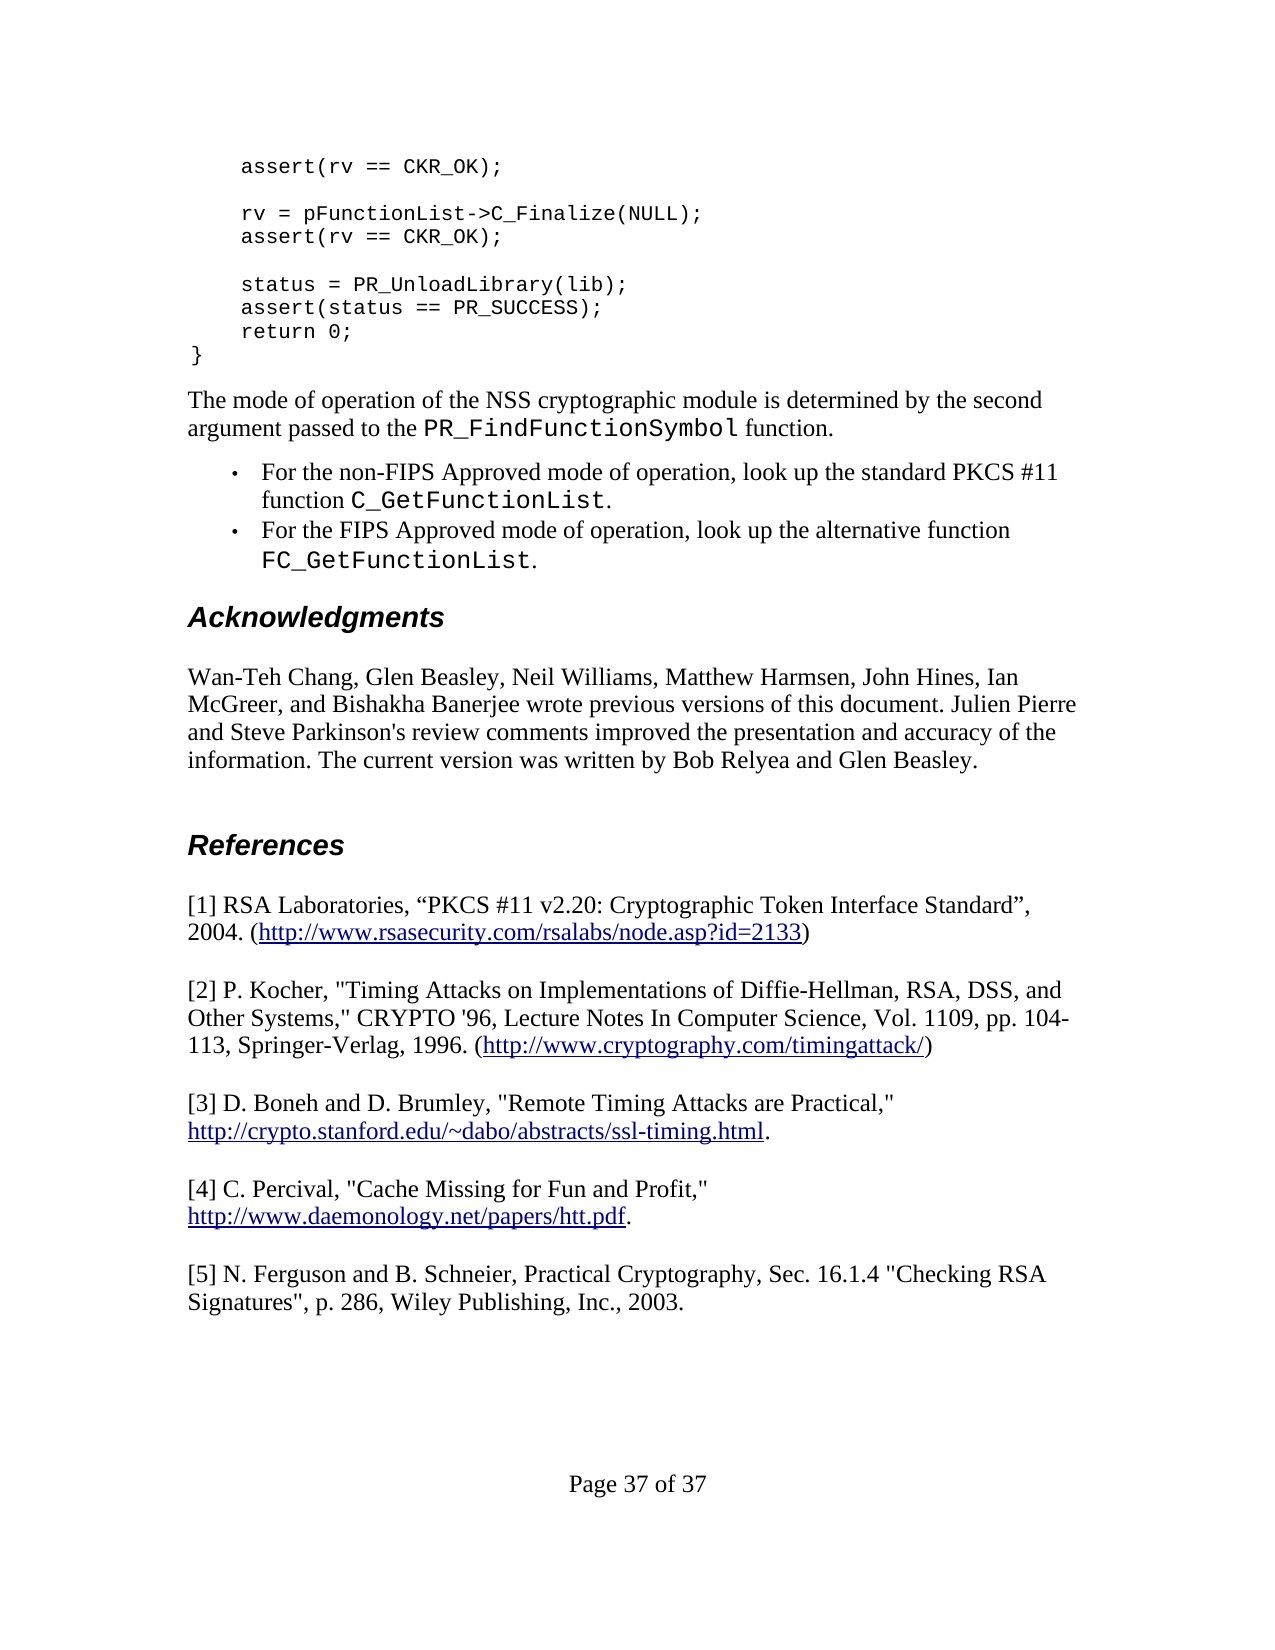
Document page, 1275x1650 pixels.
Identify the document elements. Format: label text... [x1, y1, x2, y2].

text [2] P. Kocher, "Timing Attacks on Implementations of Diffie-Hellman, RSA, DSS, and Other Systems," CRYPTO '96, Lecture Notes In Computer Science, Vol. 1109, pp. 104-113, Springer-Verlag, 1996. (http://www.cryptography.com/timingattack/) [187, 976, 1087, 1059]
subtitle References [187, 828, 1087, 861]
list For the non-FIPS Approved mode of operation, look up the standard PKCS #11 function C_GetFunctionList. [232, 458, 1087, 516]
list For the FIPS Approved mode of operation, look up the alternative function FC_GetFunctionList. [232, 516, 1087, 576]
text assert(rv == CKR_OK); [187, 227, 1087, 250]
text return 0; [187, 321, 1087, 344]
text The mode of operation of the NSS cryptographic module is determined by the second argument passed to the PR_FindFunctionSymbol function. [187, 386, 1087, 443]
text } [187, 344, 1087, 371]
text [1] RSA Laboratories, “PKCS #11 v2.20: Cryptographic Token Interface Standard”, 2004. (http://www.rsasecurity.com/rsalabs/node.asp?id=2133) [187, 891, 1087, 946]
subtitle Acknowledgments [187, 601, 1087, 633]
text assert(rv == CKR_OK); [187, 153, 1087, 179]
text [5] N. Ferguson and B. Schneier, Practical Cryptography, Sec. 16.1.4 "Checking RSA Signatures", p. 286, Wiley Publishing, Inc., 2003. [187, 1260, 1087, 1316]
text [4] C. Percival, "Cache Missing for Fun and Profit," http://www.daemonology.net/papers/htt.pdf. [187, 1175, 1087, 1230]
text [3] D. Boneh and D. Brumley, "Remote Timing Attacks are Practical," http://crypto.stanford.edu/~dabo/abstracts/ssl-timing.html. [187, 1089, 1087, 1145]
text rv = pFunctionList->C_Finalize(NULL); [187, 203, 1087, 227]
text status = PR_UnloadLibrary(lib); [187, 274, 1087, 297]
text Wan-Teh Chang, Glen Beasley, Neil Williams, Matthew Harmsen, John Hines, Ian McGreer, and Bishakha Banerjee wrote previous versions of this document. Julien Pierre and Steve Parkinson's review comments improved the presentation and accuracy of the information. The current version was written by Bob Relyea and Glen Beasley. [187, 663, 1087, 773]
text assert(status == PR_SUCCESS); [187, 297, 1087, 321]
